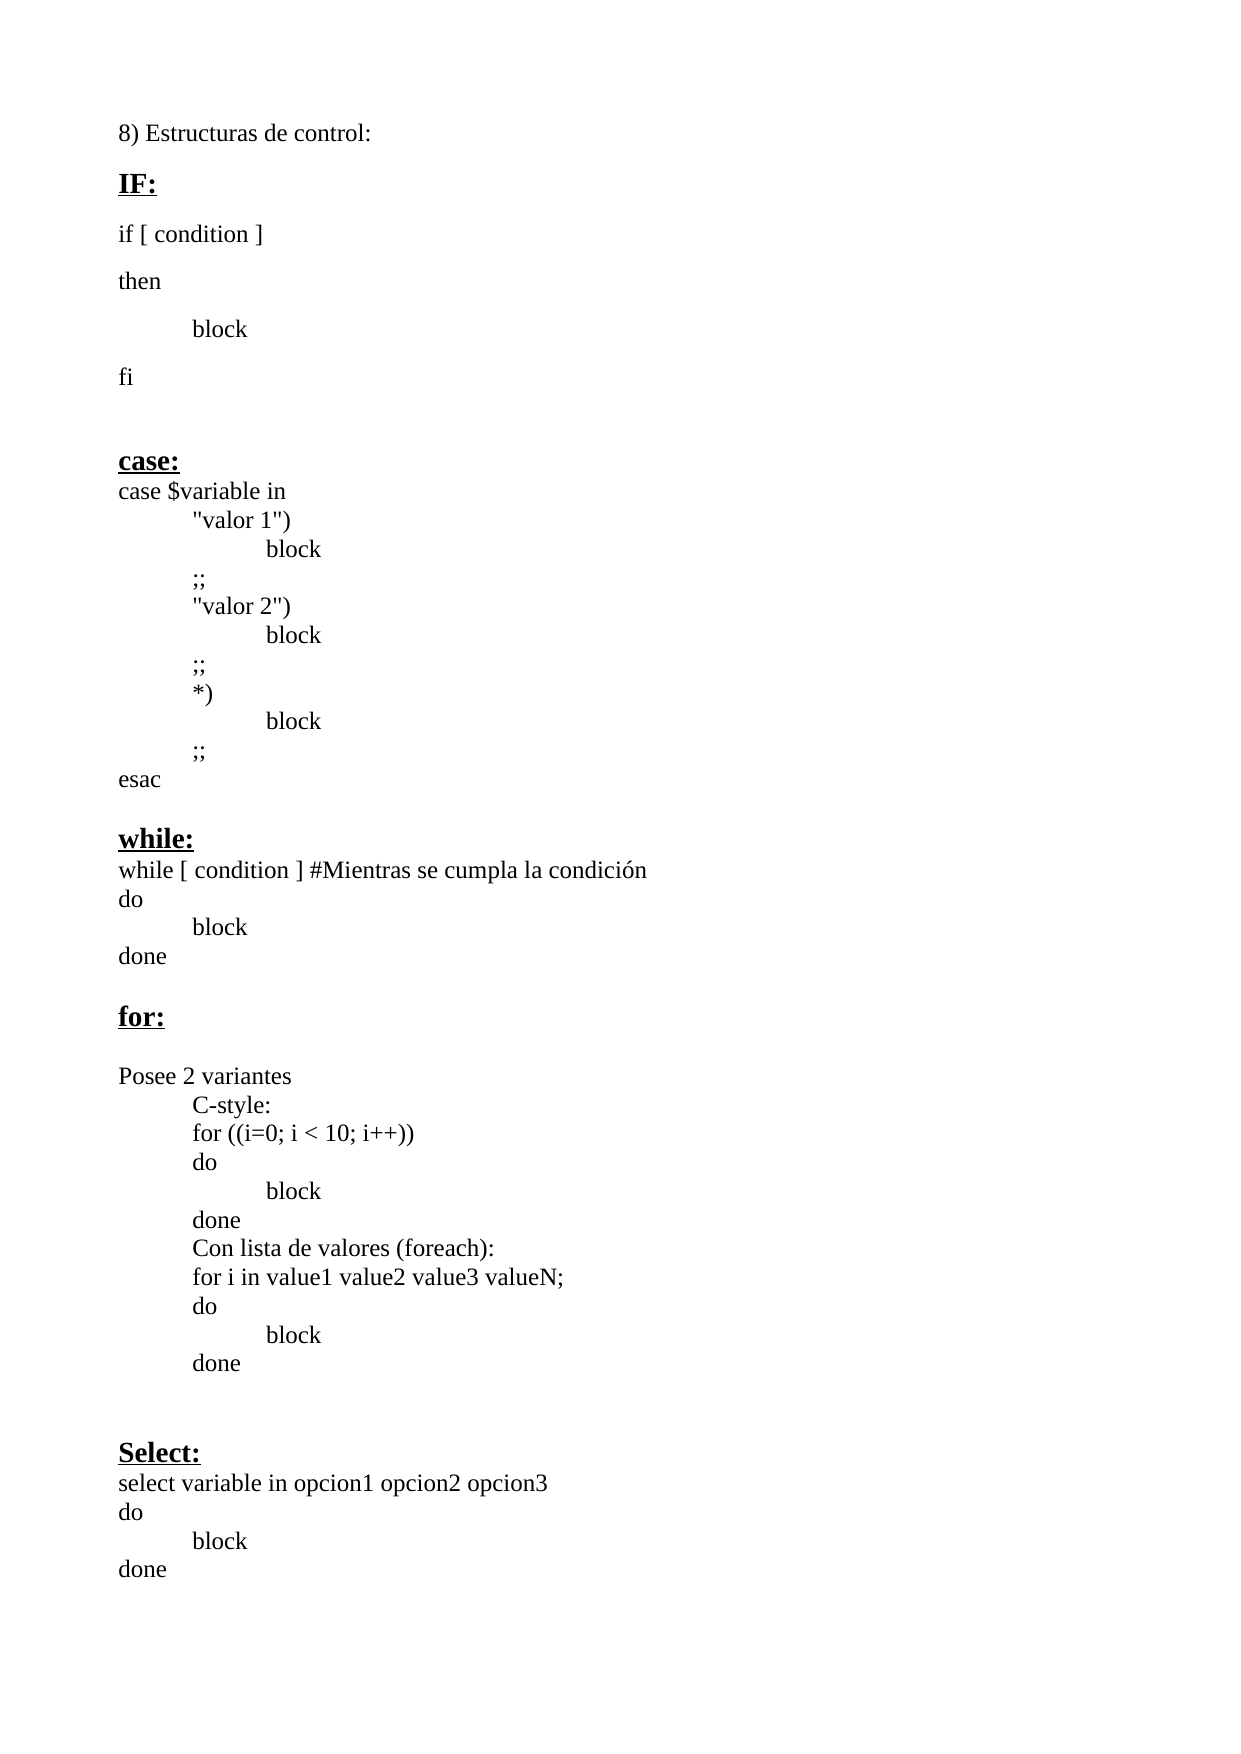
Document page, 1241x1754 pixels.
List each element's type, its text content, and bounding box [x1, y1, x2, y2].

text case $variable in [118, 476, 1122, 505]
text if [ condition ] [118, 219, 1122, 248]
text ;; [118, 563, 1122, 591]
text esac [118, 764, 1122, 793]
text block [118, 534, 1122, 563]
text do [118, 1147, 1122, 1176]
text do [118, 1497, 1122, 1526]
text ;; [118, 735, 1122, 764]
text fi [118, 362, 1122, 390]
text block [118, 1176, 1122, 1205]
text ;; [118, 649, 1122, 678]
text 8) Estructuras de control: [118, 118, 1122, 147]
text block [118, 620, 1122, 649]
text do [118, 884, 1122, 912]
text while [ condition ] #Mientras se cumpla la condición [118, 855, 1122, 884]
text "valor 1") [118, 505, 1122, 534]
text select variable in opcion1 opcion2 opcion3 [118, 1468, 1122, 1497]
text then [118, 266, 1122, 295]
text *) [118, 678, 1122, 706]
text while: [118, 821, 1122, 855]
text Select: [118, 1435, 1122, 1468]
text case: [118, 443, 1122, 476]
text block [118, 706, 1122, 735]
text for: [118, 999, 1122, 1032]
text do [118, 1291, 1122, 1320]
text for ((i=0; i < 10; i++)) [118, 1118, 1122, 1147]
text done [118, 1554, 1122, 1583]
text done [118, 941, 1122, 970]
text block [118, 314, 1122, 343]
text block [118, 1320, 1122, 1348]
text "valor 2") [118, 591, 1122, 620]
text Con lista de valores (foreach): [118, 1233, 1122, 1262]
text Posee 2 variantes [118, 1061, 1122, 1090]
text IF: [118, 166, 1122, 199]
text done [118, 1348, 1122, 1377]
text block [118, 1526, 1122, 1554]
text done [118, 1205, 1122, 1233]
text for i in value1 value2 value3 valueN; [118, 1262, 1122, 1291]
text block [118, 912, 1122, 941]
text C-style: [118, 1090, 1122, 1118]
